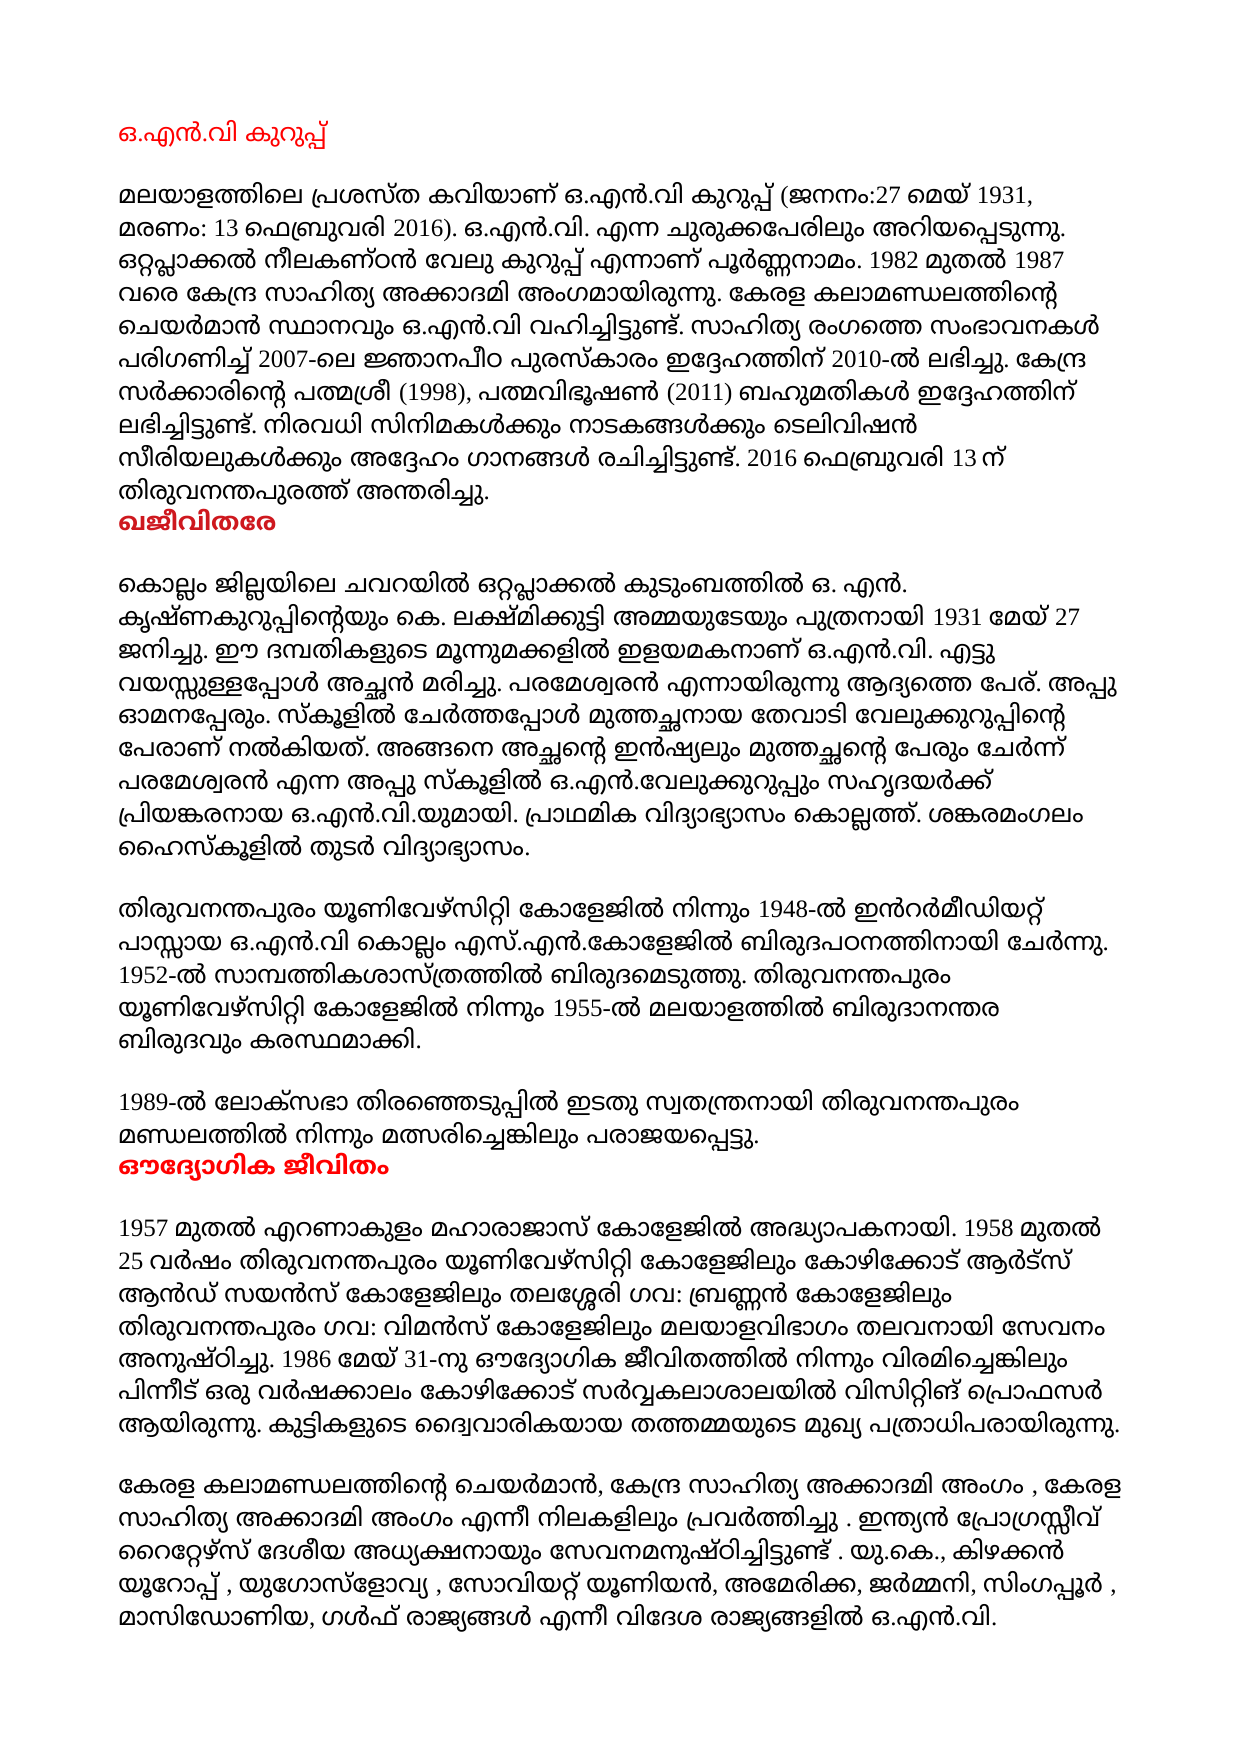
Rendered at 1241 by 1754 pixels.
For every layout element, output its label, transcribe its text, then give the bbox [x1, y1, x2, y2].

text 1957 മുതൽ എറണാകുളം മഹാരാജാസ് കോളേജിൽ അദ്ധ്യാപകനായി. 1958 മുതൽ 25 വർഷം തിരുവനന്തപുരം യൂണിവേഴ്സിറ്റി കോളേജിലും കോഴിക്കോട് ആർട്സ് ആൻഡ് സയൻസ് കോളേജിലും തലശ്ശേരി ഗവ: ബ്രണ്ണൻ കോളേജിലും തിരുവനന്തപുരം ഗവ: വിമൻസ് കോളേജിലും മലയാ‍ളവിഭാഗം തലവനായി സേവനം അനുഷ്ഠിച്ചു. 1986 മേയ് 31-നു ഔദ്യോഗിക ജീവിതത്തിൽ നിന്നും വിരമിച്ചെങ്കിലും പിന്നീട് ഒരു വർഷക്കാലം കോഴിക്കോട് സർവ്വകലാശാലയിൽ വിസിറ്റിങ് പ്രൊഫസർ ആയിരുന്നു. കുട്ടികളുടെ ദ്വൈവാരികയായ തത്തമ്മയുടെ മുഖ്യ പത്രാധിപരായിരുന്നു. [118, 1213, 1122, 1442]
text കേരള കലാമണ്ഡലത്തിന്റെ ചെയർമാൻ, കേന്ദ്ര സാഹിത്യ അക്കാദമി അംഗം , കേരള സാഹിത്യ അക്കാദമി അംഗം എന്നീ നിലകളിലും പ്രവർത്തിച്ചു . ഇന്ത്യൻ പ്രോഗ്രസ്സീവ് റൈറ്റേഴ്സ് ദേശീയ അധ്യക്ഷനായും സേവനമനുഷ്ഠിച്ചിട്ടുണ്ട് . യു.കെ., കിഴക്കൻ യൂറോപ്പ് , യുഗോസ്ളോവ്യ , സോവിയറ്റ് യൂണിയൻ, അമേരിക്ക, ജർമ്മനി, സിംഗപ്പൂർ ‍, മാസിഡോണിയ, ഗൾഫ് രാജ്യങ്ങൾ എന്നീ വിദേശ രാജ്യങ്ങളിൽ ഒ.എൻ.വി. [118, 1470, 1122, 1635]
text 1989-ൽ ലോക്‌സഭാ തിരഞ്ഞെടുപ്പിൽ ഇ‌ടതു സ്വതന്ത്രനായി തിരുവനന്തപുരം മണ്ഡലത്തിൽ നിന്നും മത്സരിച്ചെങ്കിലും പരാജയപ്പെട്ടു. [118, 1087, 1122, 1153]
text തിരുവനന്തപുരം യൂണിവേഴ്സിറ്റി കോളേജിൽ നിന്നും 1948-ൽ ഇൻറർമീഡിയറ്റ് പാസ്സായ ഒ.എൻ.വി കൊല്ലം എസ്.എൻ.കോളേജിൽ ബിരുദപഠനത്തിനായി ചേർന്നു. 1952-ൽ സാമ്പത്തികശാസ്ത്രത്തിൽ ബിരുദമെടുത്തു. തിരുവനന്തപുരം യൂണിവേഴ്സിറ്റി കോളേജിൽ നിന്നും 1955-ൽ മലയാളത്തിൽ ബിരുദാനന്തര ബിരുദവും കരസ്ഥമാക്കി. [118, 894, 1122, 1058]
text ഖജീവിതരേ [118, 509, 1122, 540]
text മലയാളത്തിലെ പ്രശസ്ത കവിയാണ് ഒ.എൻ.വി കുറുപ്പ് (ജനനം:27 മെയ് 1931, മരണം: 13 ഫെബ്രുവരി 2016). ഒ.എൻ.വി. എന്ന ചുരുക്കപേരിലും അറിയപ്പെടുന്നു. ഒറ്റപ്ലാക്കൽ നീലകണ്ഠൻ വേലു കുറുപ്പ് എന്നാണ് പൂർണ്ണനാമം. 1982 മുതൽ 1987 വരെ കേന്ദ്ര സാഹിത്യ അക്കാദമി അംഗമായിരുന്നു. കേരള കലാമണ്ഡലത്തിന്റെ ചെയർമാൻ സ്ഥാനവും ഒ.എൻ.വി വഹിച്ചിട്ടുണ്ട്. സാഹിത്യ രംഗത്തെ സംഭാവനകൾ പരിഗണിച്ച് 2007-ലെ ജ്ഞാനപീഠ പുരസ്കാരം ഇദ്ദേഹത്തിന് 2010-ൽ ലഭിച്ചു. കേന്ദ്ര സർക്കാരിന്റെ പത്മശ്രീ (1998), പത്മവിഭൂഷൺ (2011) ബഹുമതികൾ ഇദ്ദേഹത്തിന് ലഭിച്ചിട്ടുണ്ട്. നിരവധി സിനിമകൾക്കും നാടകങ്ങൾക്കും ടെലിവിഷൻ സീരിയലുകൾക്കും അദ്ദേഹം ഗാനങ്ങൾ രചിച്ചിട്ടുണ്ട്‌. 2016 ഫെബ്രുവരി 13ന് തിരുവനന്തപുരത്ത് അന്തരിച്ചു. [118, 180, 1122, 509]
text ഔദ്യോഗിക ജീവിതം [118, 1153, 1122, 1184]
text ഒ.എൻ.വി കുറുപ്പ് [118, 118, 1122, 151]
text കൊല്ലം ജില്ലയിലെ ചവറയിൽ ഒറ്റപ്ലാക്കൽ കുടുംബത്തിൽ ഒ. എൻ. കൃഷ്ണകുറുപ്പിന്റെയും കെ. ലക്ഷ്മിക്കുട്ടി അമ്മയുടേയും പുത്രനായി 1931 മേയ് 27 ജനിച്ചു. ഈ ദമ്പതികളുടെ മൂന്നുമക്കളിൽ ഇളയമകനാണ് ഒ.എൻ.വി. എട്ടു വയസ്സുള്ളപ്പോൾ അച്ഛൻ മരിച്ചു. പരമേശ്വരൻ എന്നായിരുന്നു ആദ്യത്തെ പേര്. അപ്പു ഓമനപ്പേരും. സ്കൂളിൽ ചേർത്തപ്പോൾ മുത്തച്ഛനായ തേവാടി വേലുക്കുറുപ്പിന്റെ പേരാണ് നൽകിയത്. അങ്ങനെ അച്ഛന്റെ ഇൻഷ്യലും മുത്തച്ഛന്റെ പേരും ചേർന്ന് പരമേശ്വരൻ എന്ന അപ്പു സ്കൂളിൽ ഒ.എൻ.വേലുക്കുറുപ്പും സഹൃദയർക്ക് പ്രിയങ്കരനായ ഒ.എൻ.വി.യുമായി. പ്രാഥമിക വിദ്യാഭ്യാസം കൊല്ലത്ത്. ശങ്കരമംഗലം ഹൈസ്കൂളിൽ തുടർ വിദ്യാഭ്യാസം. [118, 569, 1122, 865]
